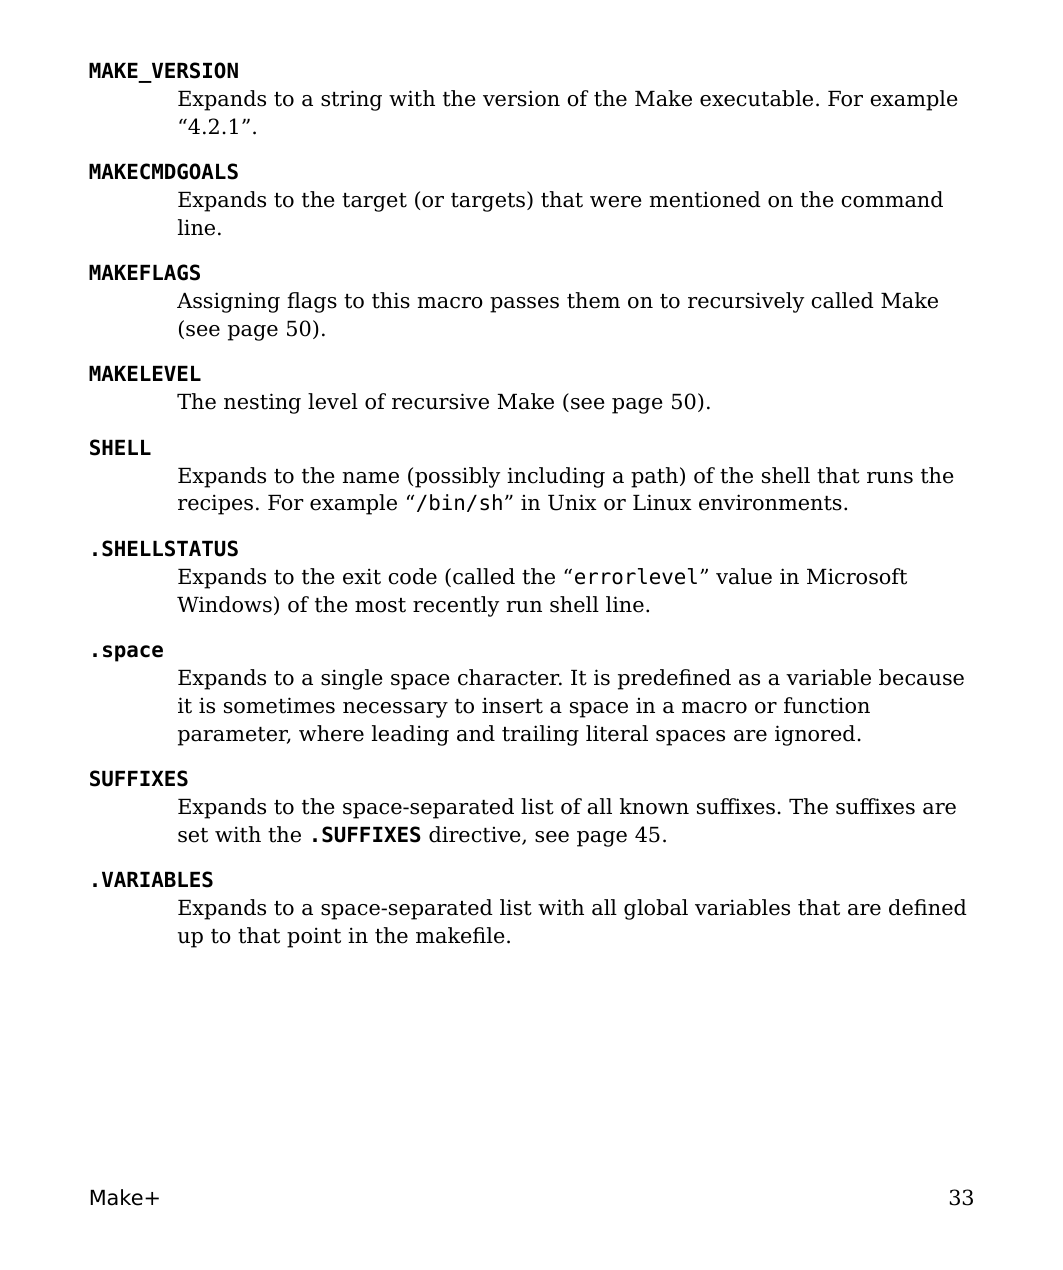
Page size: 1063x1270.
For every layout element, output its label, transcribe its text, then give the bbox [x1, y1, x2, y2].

text MAKEFLAGS Assigning flags to this macro passes them on to recursively called Make (see page 47). [88, 261, 974, 341]
text SUFFIXES Expands to the space-separated list of all known suffixes. The suffixes are set with the .SUFFIXES directive, see page 42. [88, 767, 974, 847]
text MAKELEVEL The nesting level of recursive Make (see page 47). [88, 362, 974, 414]
text .VARIABLES Expands to a space-separated list with all global variables that are defined up to that point in the makefile. [88, 868, 974, 948]
text MAKECMDGOALS Expands to the target (or targets) that were mentioned on the command line. [88, 160, 974, 240]
text .SHELLSTATUS Expands to the exit code (called the “errorlevel” value in Microsoft Windows) of the most recently run shell line. [88, 537, 974, 617]
text SHELL Expands to the name (possibly including a path) of the shell that runs the recipes. For example “/bin/sh” in Unix or Linux environments. [88, 436, 974, 516]
text .space Expands to a single space character. It is predefined as a variable because it is sometimes necessary to insert a space in a macro or function parameter, where leading and trailing literal spaces are ignored. [88, 638, 974, 746]
text MAKE_VERSION Expands to a string with the version of the Make executable. For example “4.2.1”. [88, 59, 974, 139]
